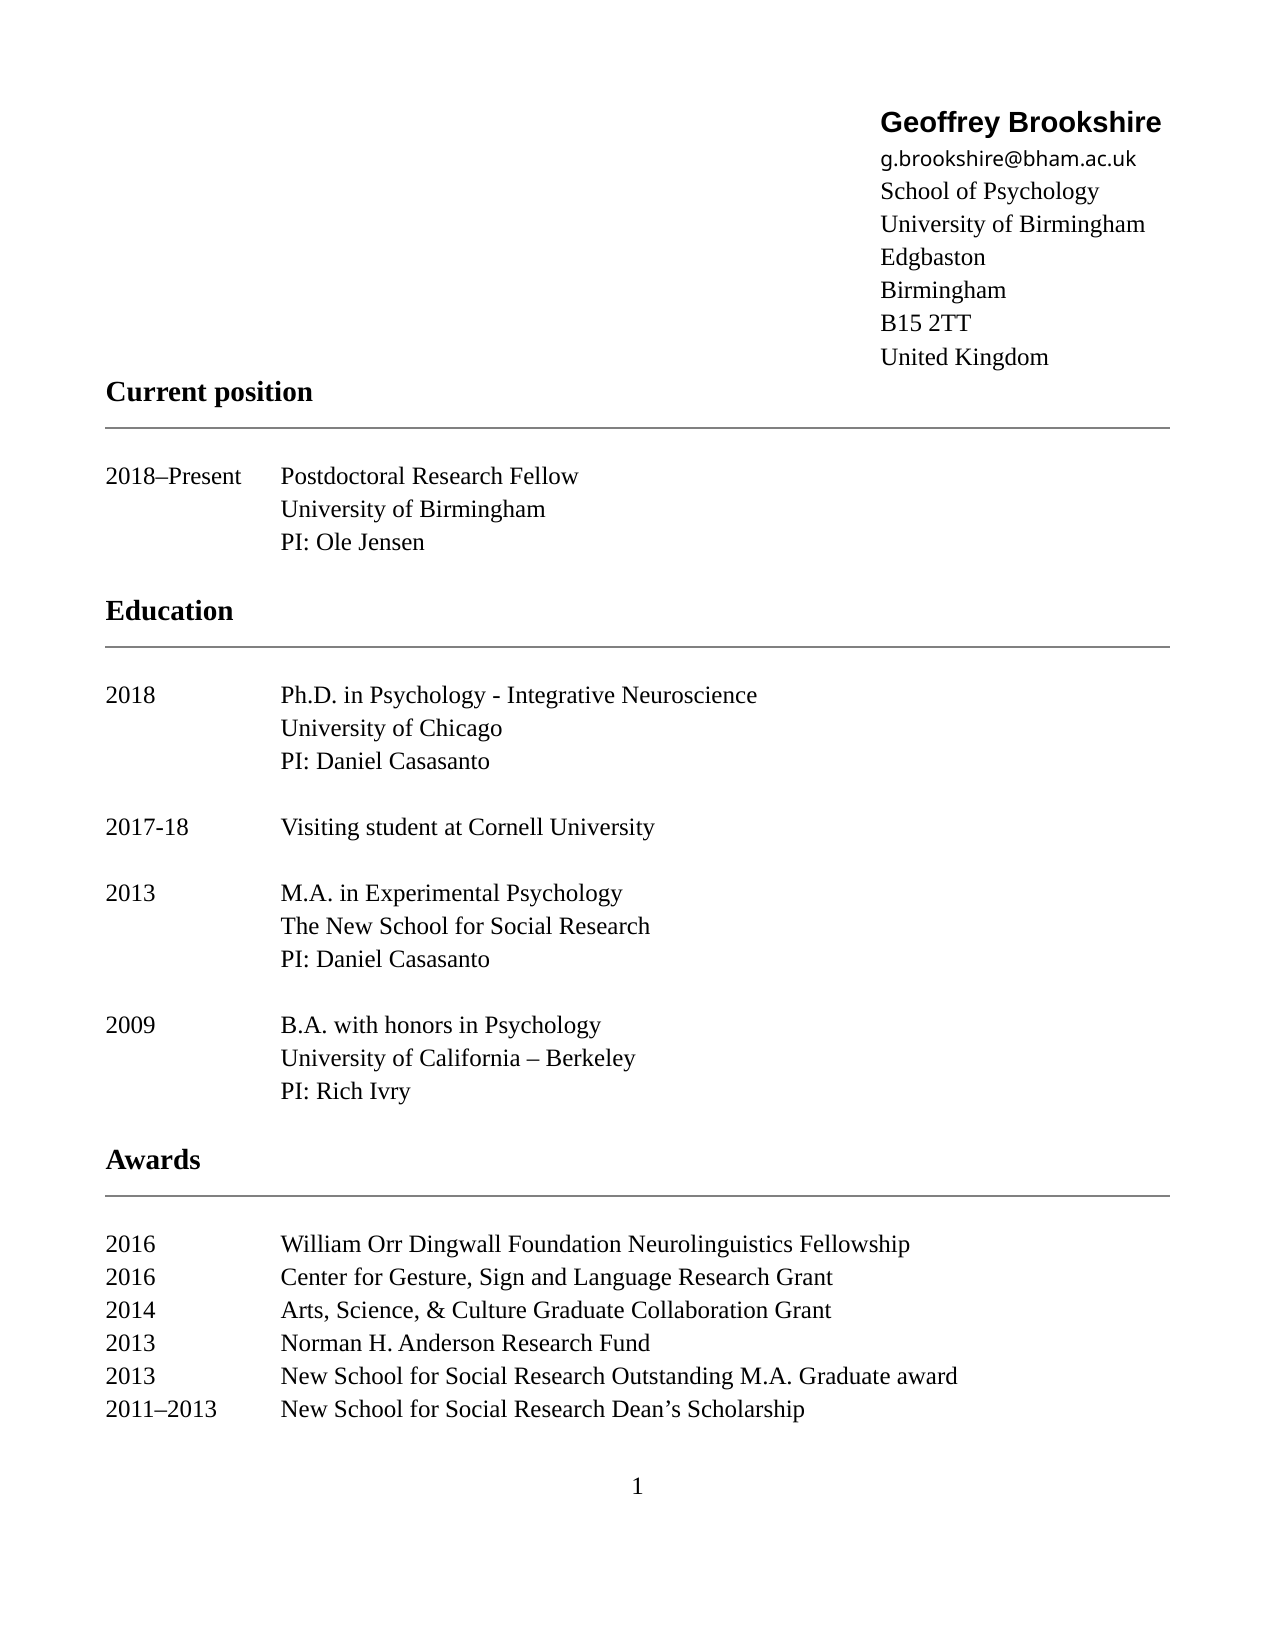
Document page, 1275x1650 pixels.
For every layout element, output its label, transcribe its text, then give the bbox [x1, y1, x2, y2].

text PI: Rich Ivry [105, 1076, 1170, 1105]
text 2009 B.A. with honors in Psychology [105, 1010, 1170, 1039]
text Geoffrey Brookshire [880, 105, 1170, 139]
text University of Chicago [105, 713, 1170, 742]
text PI: Ole Jensen [105, 527, 1170, 556]
text Awards [105, 1142, 1170, 1176]
text g.brookshire@bham.ac.uk [880, 144, 1170, 172]
text Education [105, 593, 1170, 627]
text 2018 Ph.D. in Psychology - Integrative Neuroscience [105, 680, 1170, 708]
text 2017-18 Visiting student at Cornell University [105, 812, 1170, 841]
text 2014 Arts, Science, & Culture Graduate Collaboration Grant [105, 1295, 1170, 1323]
text 2016 Center for Gesture, Sign and Language Research Grant [105, 1262, 1170, 1290]
text 2018–Present Postdoctoral Research Fellow [105, 461, 1170, 490]
text 2011–2013 New School for Social Research Dean’s Scholarship [105, 1394, 1170, 1422]
text 2013 New School for Social Research Outstanding M.A. Graduate award [105, 1361, 1170, 1389]
text PI: Daniel Casasanto [105, 944, 1170, 973]
text 2013 Norman H. Anderson Research Fund [105, 1328, 1170, 1356]
text University of California – Berkeley [105, 1043, 1170, 1072]
text Current position [105, 374, 1170, 408]
text The New School for Social Research [105, 911, 1170, 940]
text School of Psychology University of Birmingham Edgbaston Birmingham B15 2TT United Kingdom [880, 176, 1170, 370]
text 2016 William Orr Dingwall Foundation Neurolinguistics Fellowship [105, 1229, 1170, 1257]
text 2013 M.A. in Experimental Psychology [105, 878, 1170, 907]
text PI: Daniel Casasanto [105, 746, 1170, 774]
text University of Birmingham [105, 494, 1170, 523]
